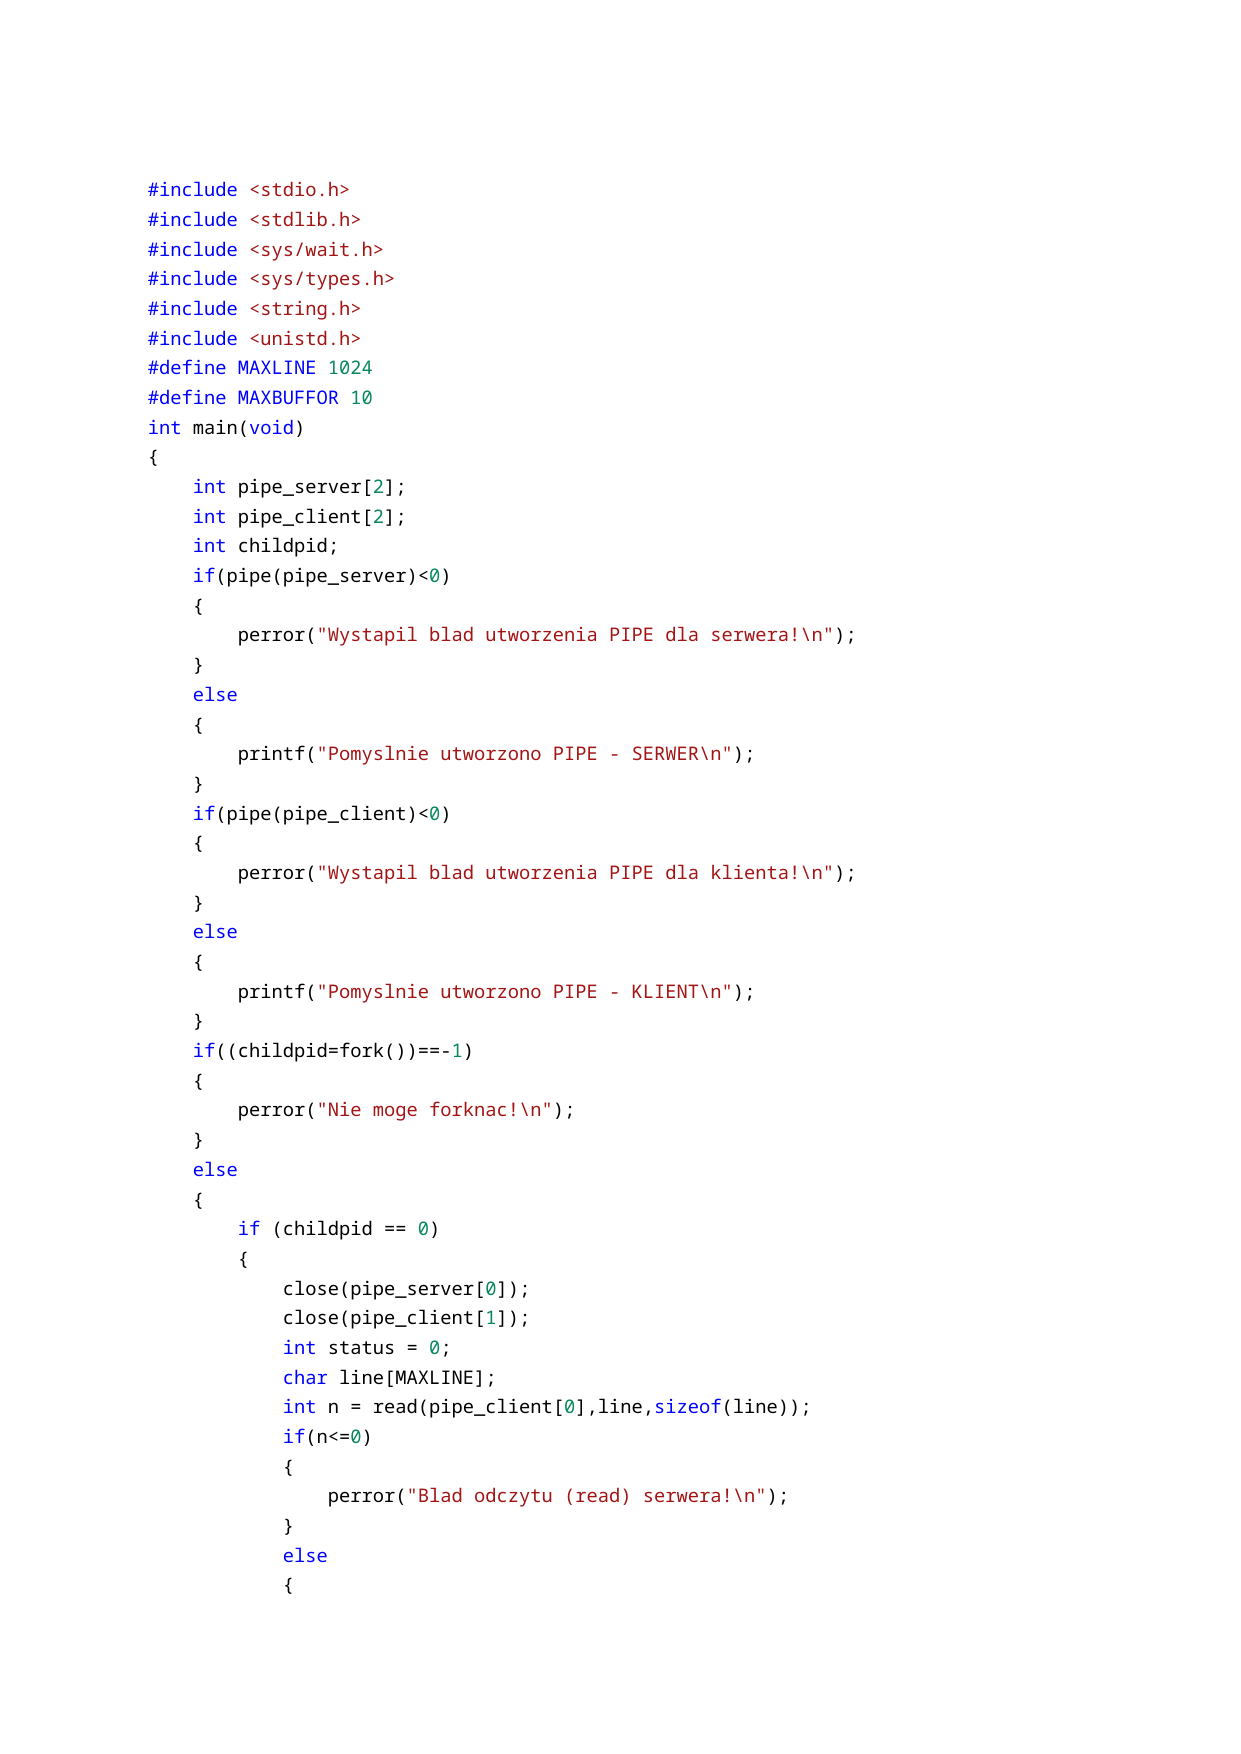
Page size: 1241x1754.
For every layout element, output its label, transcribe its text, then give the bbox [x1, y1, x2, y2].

text #include <unistd.h> [148, 321, 1093, 350]
text if(pipe(pipe_server)<0) [148, 558, 1093, 588]
text int main(void) [148, 410, 1093, 439]
text #include <sys/types.h> [148, 261, 1093, 291]
text { [148, 588, 1093, 618]
text if (childpid == 0) [148, 1211, 1093, 1241]
text { [148, 825, 1093, 855]
text perror("Wystapil blad utworzenia PIPE dla serwera!\n"); [148, 618, 1093, 647]
text #define MAXBUFFOR 10 [148, 380, 1093, 410]
text else [148, 914, 1093, 944]
text perror("Nie moge forknac!\n"); [148, 1093, 1093, 1122]
text } [148, 1003, 1093, 1033]
text { [148, 1568, 1093, 1597]
text if((childpid=fork())==-1) [148, 1033, 1093, 1063]
text } [148, 647, 1093, 677]
text #include <stdlib.h> [148, 202, 1093, 232]
text } [148, 1508, 1093, 1538]
text perror("Wystapil blad utworzenia PIPE dla klienta!\n"); [148, 855, 1093, 885]
text { [148, 439, 1093, 469]
text int childpid; [148, 528, 1093, 558]
text } [148, 885, 1093, 914]
text int status = 0; [148, 1330, 1093, 1360]
text { [148, 1241, 1093, 1271]
text #include <sys/wait.h> [148, 232, 1093, 261]
text char line[MAXLINE]; [148, 1360, 1093, 1389]
text { [148, 1182, 1093, 1211]
text else [148, 1538, 1093, 1568]
text if(pipe(pipe_client)<0) [148, 796, 1093, 825]
text printf("Pomyslnie utworzono PIPE - KLIENT\n"); [148, 974, 1093, 1003]
text else [148, 677, 1093, 707]
text { [148, 1449, 1093, 1478]
text } [148, 1122, 1093, 1152]
text { [148, 707, 1093, 736]
text printf("Pomyslnie utworzono PIPE - SERWER\n"); [148, 736, 1093, 766]
text } [148, 766, 1093, 796]
text if(n<=0) [148, 1419, 1093, 1449]
text int pipe_client[2]; [148, 499, 1093, 528]
text { [148, 944, 1093, 974]
text close(pipe_server[0]); [148, 1271, 1093, 1300]
text { [148, 1063, 1093, 1093]
text #include <stdio.h> [148, 176, 1093, 202]
text #define MAXLINE 1024 [148, 350, 1093, 380]
text #include <string.h> [148, 291, 1093, 321]
text int pipe_server[2]; [148, 469, 1093, 499]
text close(pipe_client[1]); [148, 1300, 1093, 1330]
text else [148, 1152, 1093, 1182]
text perror("Blad odczytu (read) serwera!\n"); [148, 1478, 1093, 1508]
text int n = read(pipe_client[0],line,sizeof(line)); [148, 1389, 1093, 1419]
